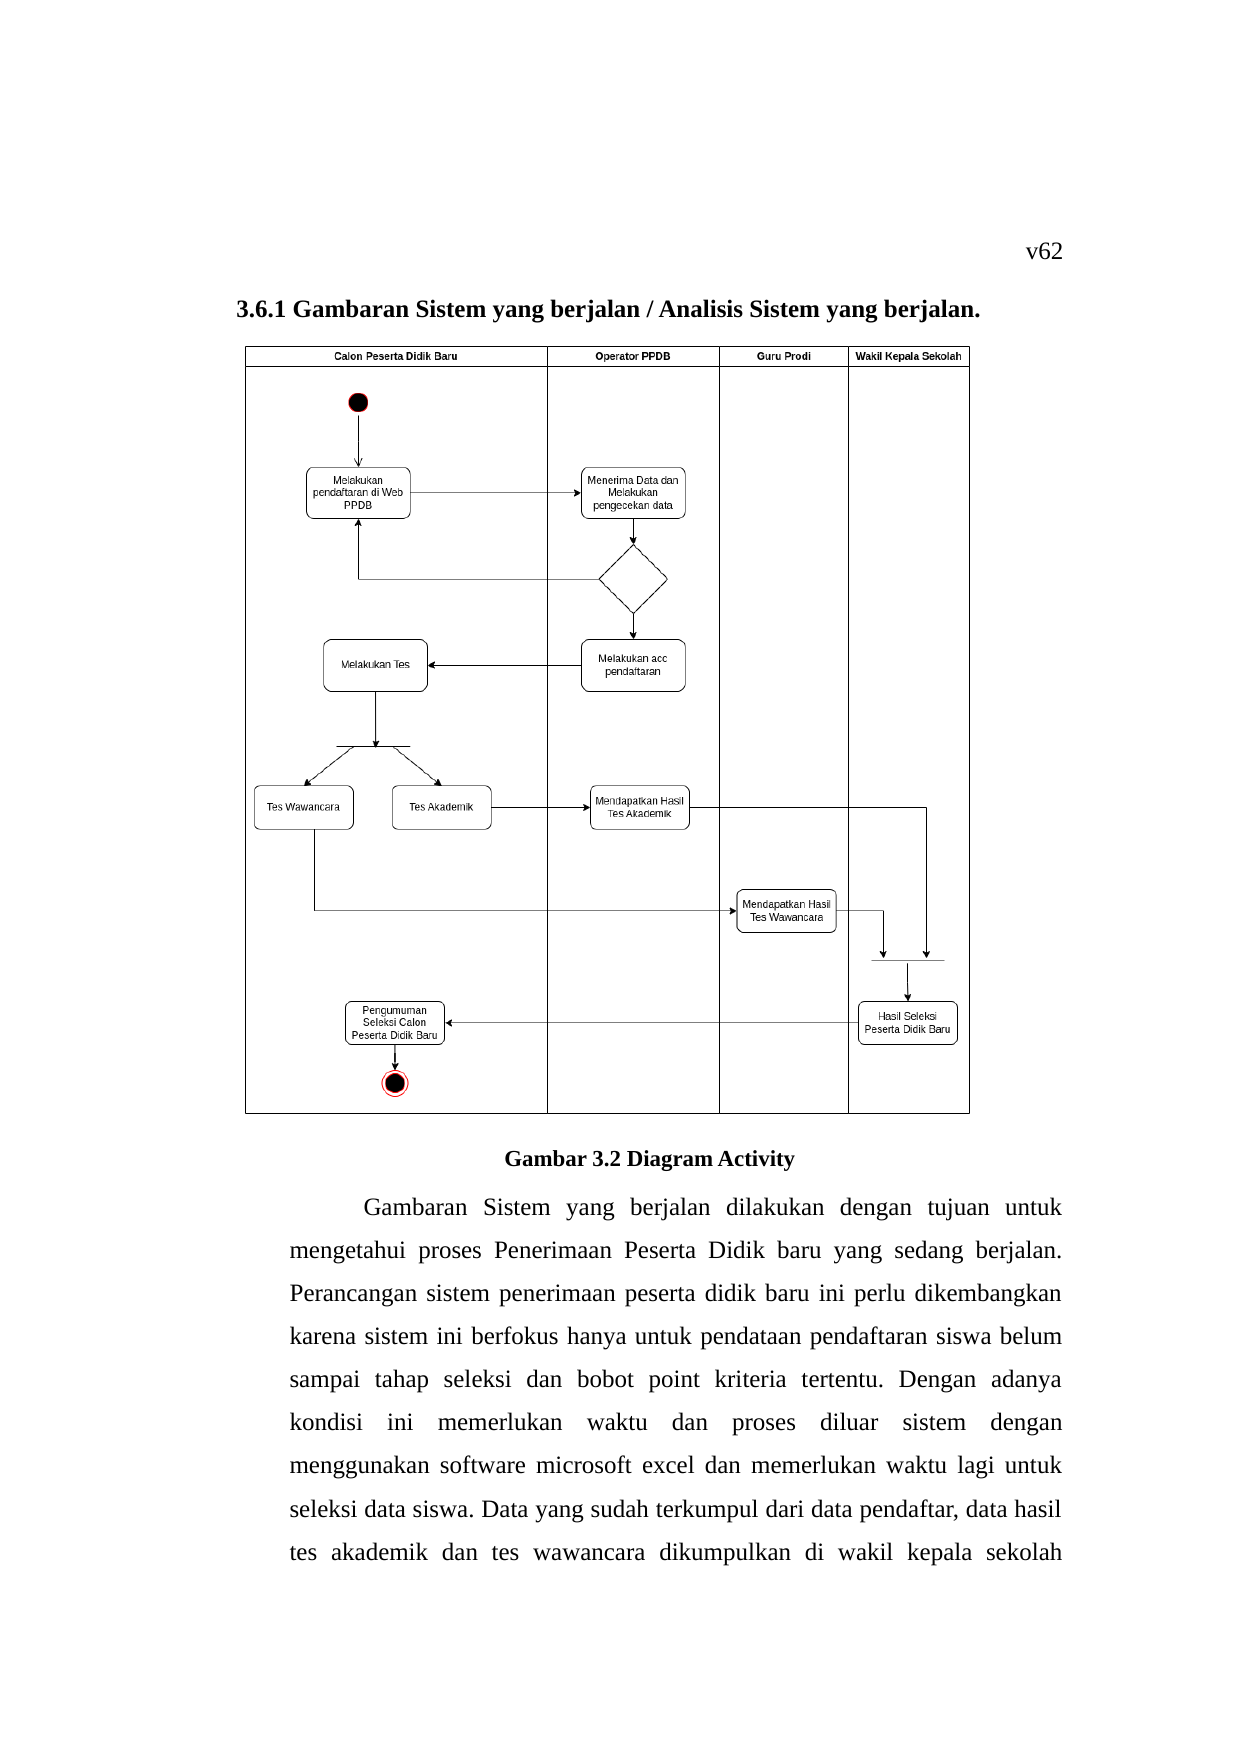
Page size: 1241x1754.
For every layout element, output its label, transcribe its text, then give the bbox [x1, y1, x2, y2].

text Gambar 3.2 Diagram Activity [236, 1145, 1063, 1171]
picture [236, 337, 979, 1122]
text Gambaran Sistem yang berjalan dilakukan dengan tujuan untuk mengetahui proses Penerimaan Peserta Didik baru yang sedang berjalan. Perancangan sistem penerimaan peserta didik baru ini perlu dikembangkan karena sistem ini berfokus hanya untuk pendataan pendaftaran siswa belum sampai tahap seleksi dan bobot point kriteria tertentu. Dengan adanya kondisi ini memerlukan waktu dan proses diluar sistem dengan menggunakan software microsoft excel dan memerlukan waktu lagi untuk seleksi data siswa. Data yang sudah terkumpul dari data pendaftar, data hasil tes akademik dan tes wawancara dikumpulkan di wakil kepala sekolah [289, 1192, 1063, 1566]
subtitle 3.6.1 Gambaran Sistem yang berjalan / Analisis Sistem yang berjalan. [236, 294, 1063, 323]
